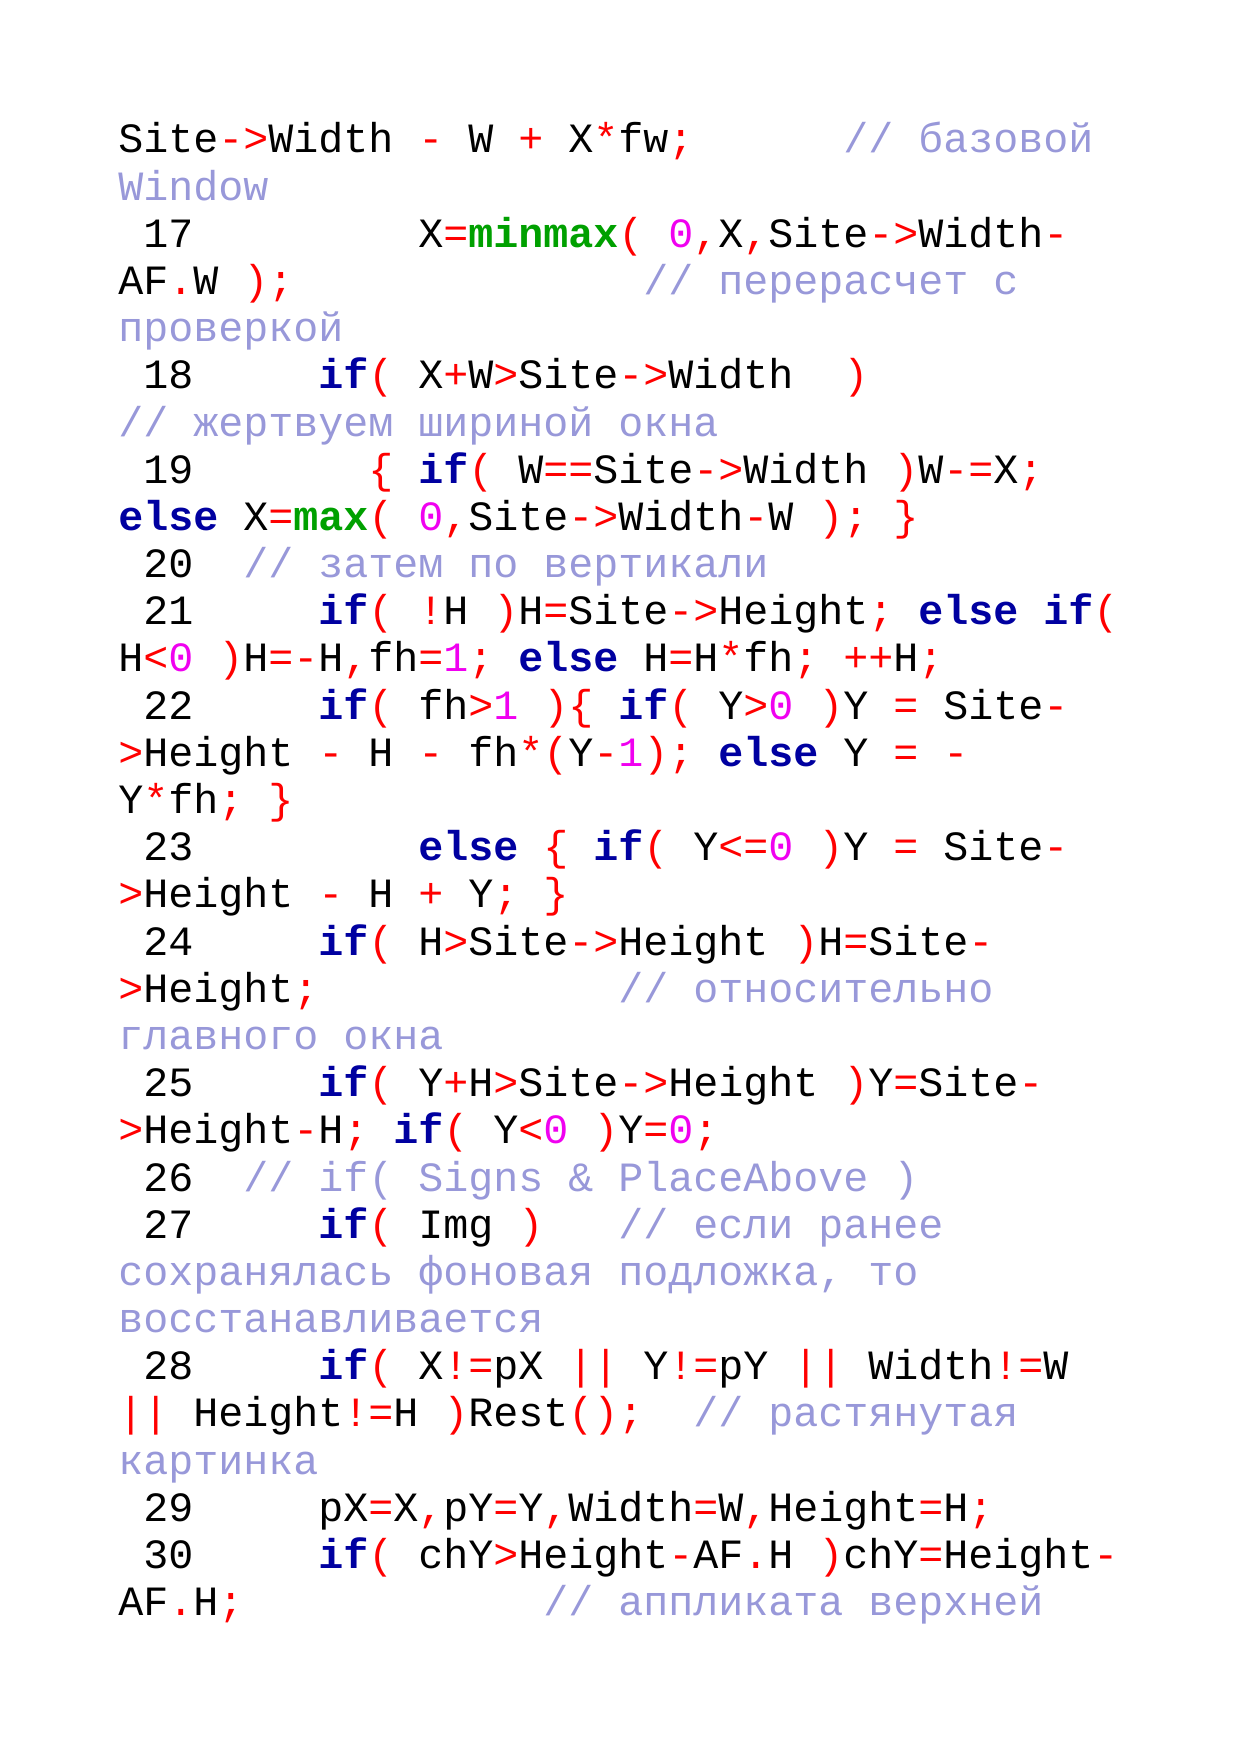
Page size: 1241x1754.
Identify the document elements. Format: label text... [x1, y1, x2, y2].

subtitle 21 if( !H )H=Site->Height; else if( H<0 )H=-H,fh=1; else H=H*fh; ++H; [793, 590, 1122, 684]
subtitle 29 pX=X,pY=Y,Width=W,Height=H; [968, 1487, 1122, 1534]
subtitle 29 pX=X,pY=Y,Width=W,Height=H; [543, 1487, 568, 1534]
subtitle 29 pX=X,pY=Y,Width=W,Height=H; [743, 1487, 768, 1534]
subtitle 17 X=minmax( 0,X,Site->Width-AF.W ); // перерасчет с проверкой [118, 212, 1122, 354]
subtitle 29 pX=X,pY=Y,Width=W,Height=H; [493, 1487, 518, 1534]
subtitle 25 if( Y+H>Site->Height )Y=Site->Height-H; if( Y<0 )Y=0; [118, 1062, 1122, 1156]
subtitle 18 if( X+W>Site->Width ) // жертвуем шириной окна [118, 354, 1122, 448]
subtitle 21 if( !H )H=Site->Height; else if( H<0 )H=-H,fh=1; else H=H*fh; ++H; [668, 590, 743, 684]
subtitle 20 // затем по вертикали [118, 543, 1122, 590]
subtitle 21 if( !H )H=Site->Height; else if( H<0 )H=-H,fh=1; else H=H*fh; ++H; [118, 590, 643, 684]
subtitle 27 if( Img ) // если ранее сохранялась фоновая подложка, то восстанавливается [118, 1203, 1122, 1345]
subtitle 23 else { if( Y<=0 )Y = Site->Height - H + Y; } [118, 826, 1122, 920]
subtitle 16 if( X>0 )X=(X-1)*fw; else X = Site->Width - W + X*fw; // базовой Window [118, 118, 1122, 212]
subtitle 29 pX=X,pY=Y,Width=W,Height=H; [118, 1487, 318, 1534]
subtitle 22 if( fh>1 ){ if( Y>0 )Y = Site->Height - H - fh*(Y-1); else Y = -Y*fh; } [118, 684, 1122, 826]
subtitle 24 if( H>Site->Height )H=Site->Height; // относительно главного окна [118, 920, 1122, 1062]
subtitle 26 // if( Signs & PlaceAbove ) [118, 1156, 1122, 1203]
subtitle 29 pX=X,pY=Y,Width=W,Height=H; [918, 1487, 943, 1534]
subtitle 29 pX=X,pY=Y,Width=W,Height=H; [418, 1487, 443, 1534]
subtitle 29 pX=X,pY=Y,Width=W,Height=H; [368, 1487, 393, 1534]
subtitle 30 if( chY>Height-AF.H )chY=Height-AF.H; // аппликата верхней [118, 1534, 1122, 1628]
subtitle 29 pX=X,pY=Y,Width=W,Height=H; [693, 1487, 718, 1534]
subtitle 19 { if( W==Site->Width )W-=X; else X=max( 0,Site->Width-W ); } [118, 448, 1122, 543]
subtitle 28 if( X!=pX || Y!=pY || Width!=W || Height!=H )Rest(); // растянутая картинка [118, 1345, 1122, 1487]
